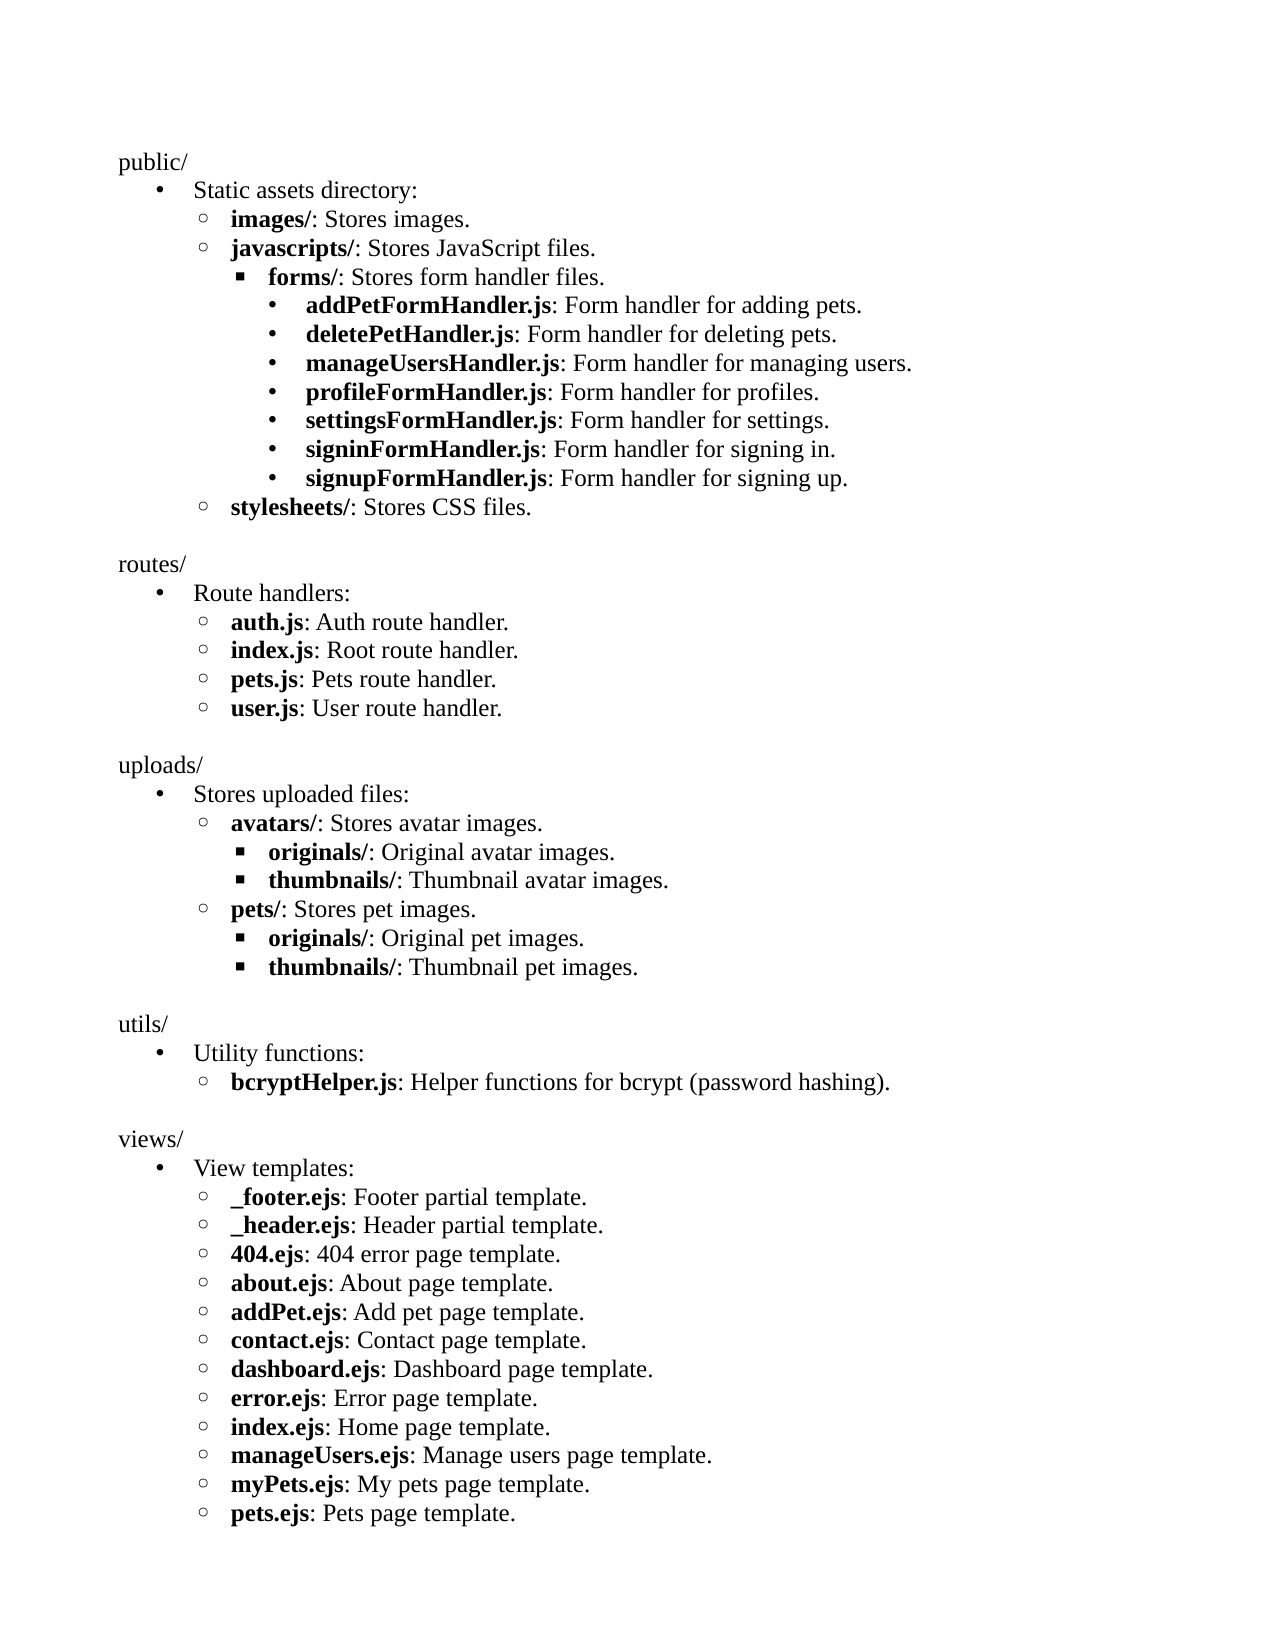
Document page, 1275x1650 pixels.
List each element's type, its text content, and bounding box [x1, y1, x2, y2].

list manageUsers.ejs: Manage users page template. [193, 1441, 1157, 1469]
list deletePetHandler.js: Form handler for deleting pets. [268, 319, 1157, 348]
list addPetFormHandler.js: Form handler for adding pets. [268, 291, 1157, 319]
list settingsFormHandler.js: Form handler for settings. [268, 406, 1157, 434]
list Static assets directory: [156, 176, 1157, 204]
list pets/: Stores pet images. [193, 894, 1157, 923]
list forms/: Stores form handler files. [231, 262, 1157, 291]
list 404.ejs: 404 error page template. [193, 1239, 1157, 1268]
list View templates: [156, 1153, 1157, 1182]
list profileFormHandler.js: Form handler for profiles. [268, 377, 1157, 406]
list stylesheets/: Stores CSS files. [193, 492, 1157, 521]
list addPet.ejs: Add pet page template. [193, 1297, 1157, 1326]
list avatars/: Stores avatar images. [193, 808, 1157, 837]
list about.ejs: About page template. [193, 1268, 1157, 1297]
list user.js: User route handler. [193, 693, 1157, 722]
list originals/: Original pet images. [231, 923, 1157, 952]
list index.js: Root route handler. [193, 636, 1157, 664]
text public/ [118, 147, 1157, 176]
list _footer.ejs: Footer partial template. [193, 1182, 1157, 1211]
list Stores uploaded files: [156, 779, 1157, 808]
list _header.ejs: Header partial template. [193, 1211, 1157, 1239]
list Route handlers: [156, 578, 1157, 607]
list index.ejs: Home page template. [193, 1412, 1157, 1441]
list javascripts/: Stores JavaScript files. [193, 233, 1157, 262]
list Utility functions: [156, 1038, 1157, 1067]
list contact.ejs: Contact page template. [193, 1326, 1157, 1354]
list myPets.ejs: My pets page template. [193, 1469, 1157, 1498]
list thumbnails/: Thumbnail pet images. [231, 952, 1157, 981]
list images/: Stores images. [193, 204, 1157, 233]
list thumbnails/: Thumbnail avatar images. [231, 866, 1157, 894]
text utils/ [118, 1009, 1157, 1038]
list dashboard.ejs: Dashboard page template. [193, 1354, 1157, 1383]
text views/ [118, 1124, 1157, 1153]
list signinFormHandler.js: Form handler for signing in. [268, 434, 1157, 463]
text routes/ [118, 549, 1157, 578]
text uploads/ [118, 751, 1157, 779]
list signupFormHandler.js: Form handler for signing up. [268, 463, 1157, 492]
list originals/: Original avatar images. [231, 837, 1157, 866]
list pets.ejs: Pets page template. [193, 1498, 1157, 1527]
list auth.js: Auth route handler. [193, 607, 1157, 636]
list bcryptHelper.js: Helper functions for bcrypt (password hashing). [193, 1067, 1157, 1096]
list error.ejs: Error page template. [193, 1383, 1157, 1412]
list pets.js: Pets route handler. [193, 664, 1157, 693]
list manageUsersHandler.js: Form handler for managing users. [268, 348, 1157, 377]
